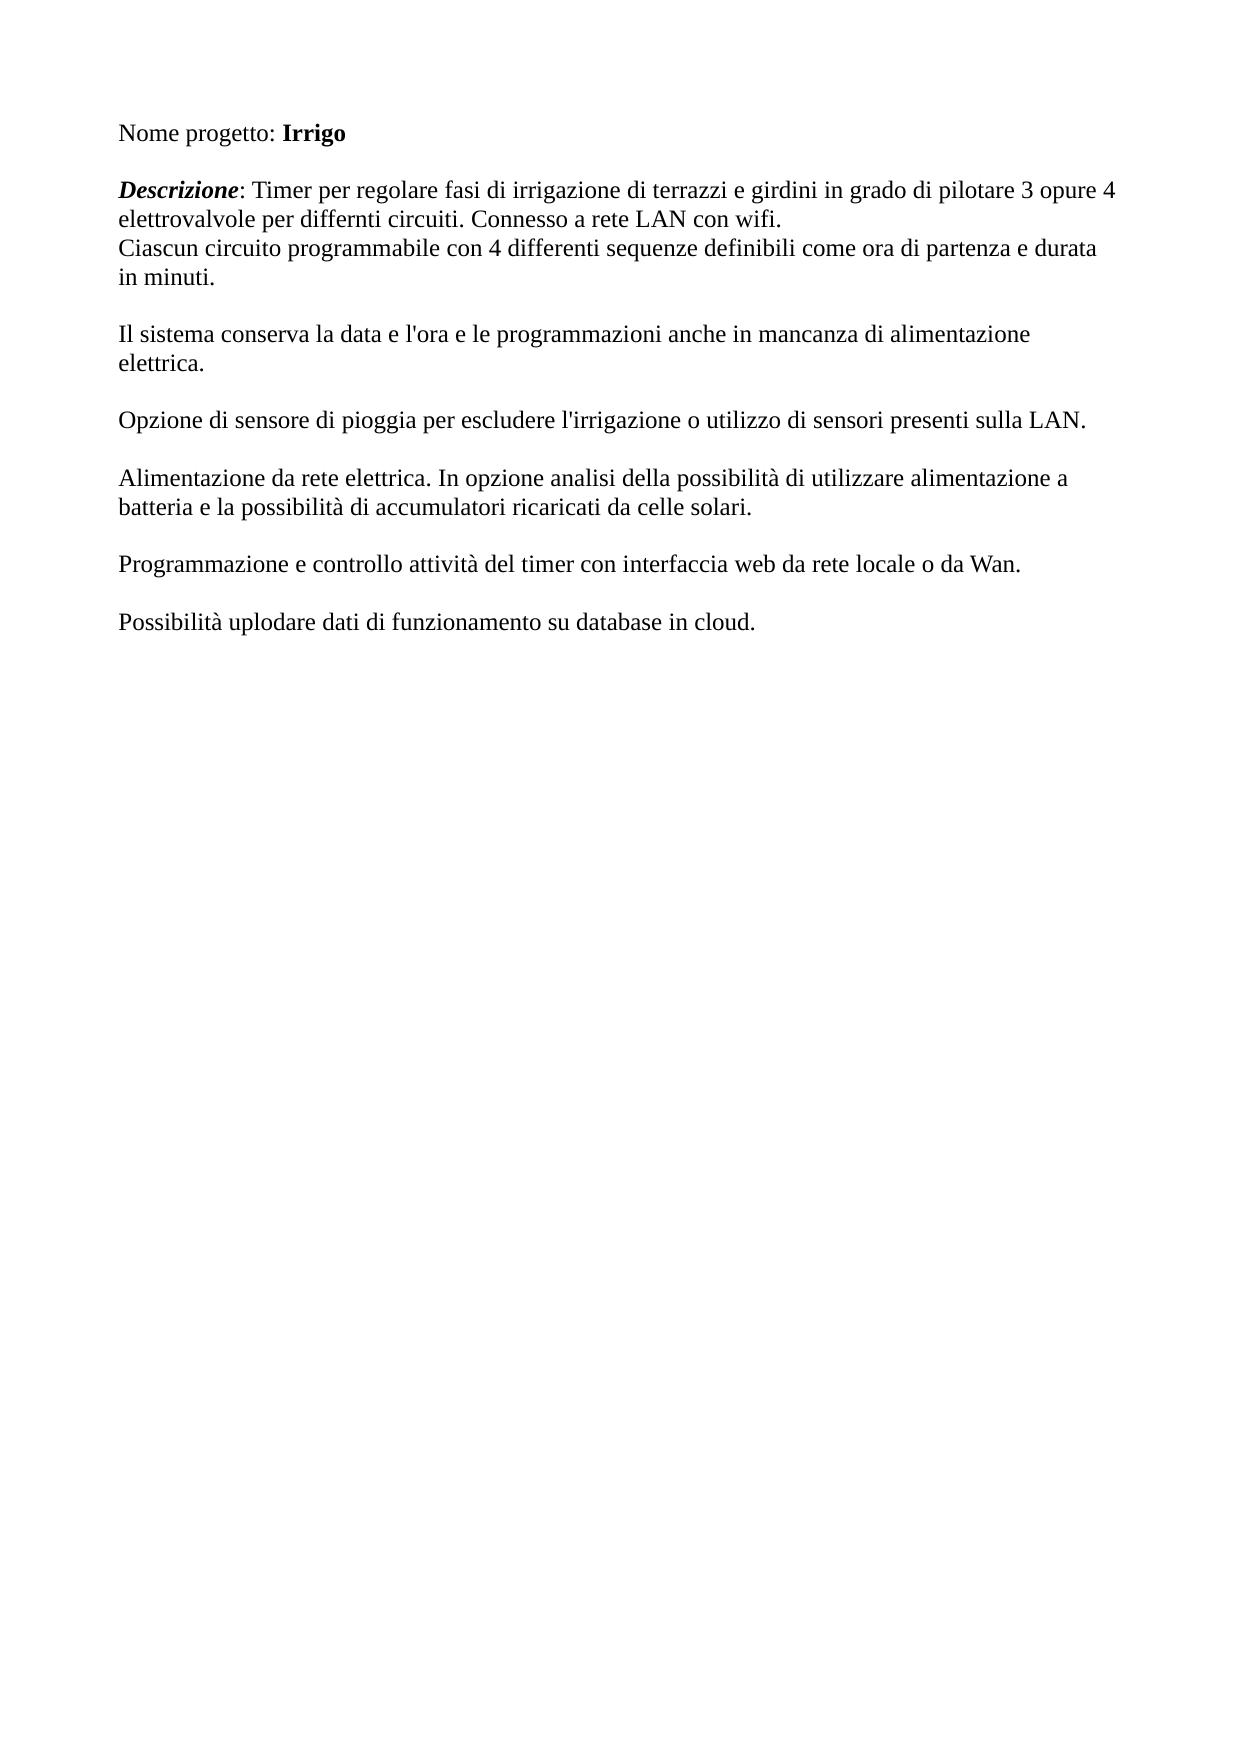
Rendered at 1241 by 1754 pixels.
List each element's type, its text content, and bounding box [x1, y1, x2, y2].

text Possibilità uplodare dati di funzionamento su database in cloud. [118, 607, 1122, 636]
text Programmazione e controllo attività del timer con interfaccia web da rete locale o da Wan. [118, 549, 1122, 578]
text Opzione di sensore di pioggia per escludere l'irrigazione o utilizzo di sensori presenti sulla LAN. [118, 406, 1122, 434]
text Nome progetto: Irrigo [118, 118, 1122, 147]
text Alimentazione da rete elettrica. In opzione analisi della possibilità di utilizzare alimentazione a batteria e la possibilità di accumulatori ricaricati da celle solari. [118, 463, 1122, 521]
text Il sistema conserva la data e l'ora e le programmazioni anche in mancanza di alimentazione elettrica. [118, 319, 1122, 377]
text Descrizione: Timer per regolare fasi di irrigazione di terrazzi e girdini in grado di pilotare 3 opure 4 elettrovalvole per differnti circuiti. Connesso a rete LAN con wifi. [118, 176, 1122, 233]
text Ciascun circuito programmabile con 4 differenti sequenze definibili come ora di partenza e durata in minuti. [118, 233, 1122, 291]
